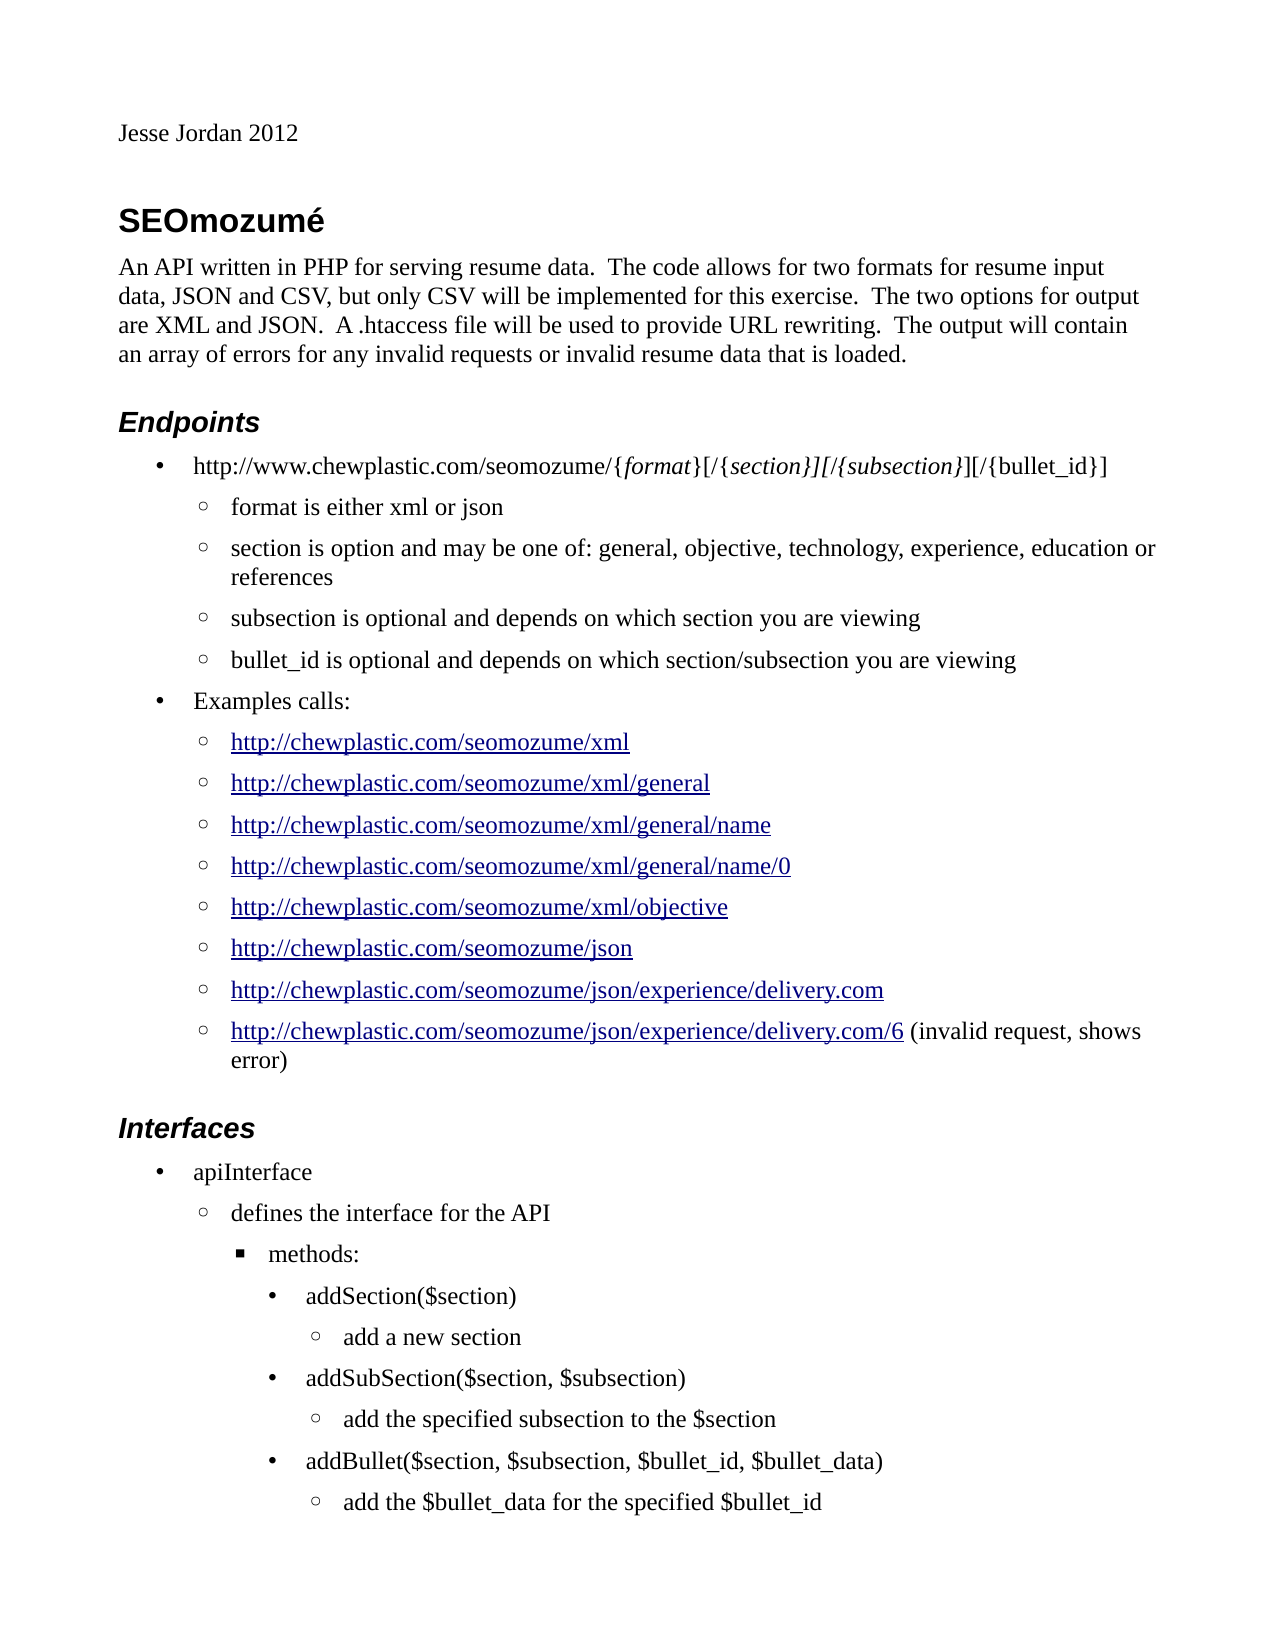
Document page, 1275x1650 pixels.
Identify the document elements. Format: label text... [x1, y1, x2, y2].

list defines the interface for the API [193, 1198, 1157, 1227]
list subsection is optional and depends on which section you are viewing [193, 603, 1157, 632]
list http://chewplastic.com/seomozume/json/experience/delivery.com [193, 975, 1157, 1003]
list http://chewplastic.com/seomozume/xml [193, 727, 1157, 756]
list addSection($section) [268, 1281, 1157, 1309]
list http://chewplastic.com/seomozume/xml/general/name [193, 810, 1157, 838]
subtitle Endpoints [118, 405, 1157, 438]
list http://chewplastic.com/seomozume/xml/general/name/0 [193, 851, 1157, 880]
list http://chewplastic.com/seomozume/json/experience/delivery.com/6 (invalid request, shows error) [193, 1016, 1157, 1073]
list http://chewplastic.com/seomozume/json [193, 933, 1157, 962]
list add the $bullet_data for the specified $bullet_id [306, 1487, 1157, 1516]
subtitle Interfaces [118, 1111, 1157, 1144]
list add a new section [306, 1322, 1157, 1351]
list addBullet($section, $subsection, $bullet_id, $bullet_data) [268, 1446, 1157, 1474]
list section is option and may be one of: general, objective, technology, experience, education or references [193, 533, 1157, 591]
list format is either xml or json [193, 492, 1157, 521]
list Examples calls: [156, 686, 1157, 715]
subtitle SEOmozumé [118, 201, 1157, 240]
list apiInterface [156, 1157, 1157, 1186]
list http://www.chewplastic.com/seomozume/{format}[/{section}][/{subsection}][/{bullet_id}] [156, 451, 1157, 480]
list addSubSection($section, $subsection) [268, 1363, 1157, 1392]
list http://chewplastic.com/seomozume/xml/general [193, 768, 1157, 797]
list add the specified subsection to the $section [306, 1404, 1157, 1433]
text An API written in PHP for serving resume data. The code allows for two formats for resume input data, JSON and CSV, but only CSV will be implemented for this exercise. The two options for output are XML and JSON. A .htaccess file will be used to provide URL rewriting. The output will contain an array of errors for any invalid requests or invalid resume data that is loaded. [118, 252, 1157, 367]
list bullet_id is optional and depends on which section/subsection you are viewing [193, 645, 1157, 673]
list methods: [231, 1239, 1157, 1268]
list http://chewplastic.com/seomozume/xml/objective [193, 892, 1157, 921]
